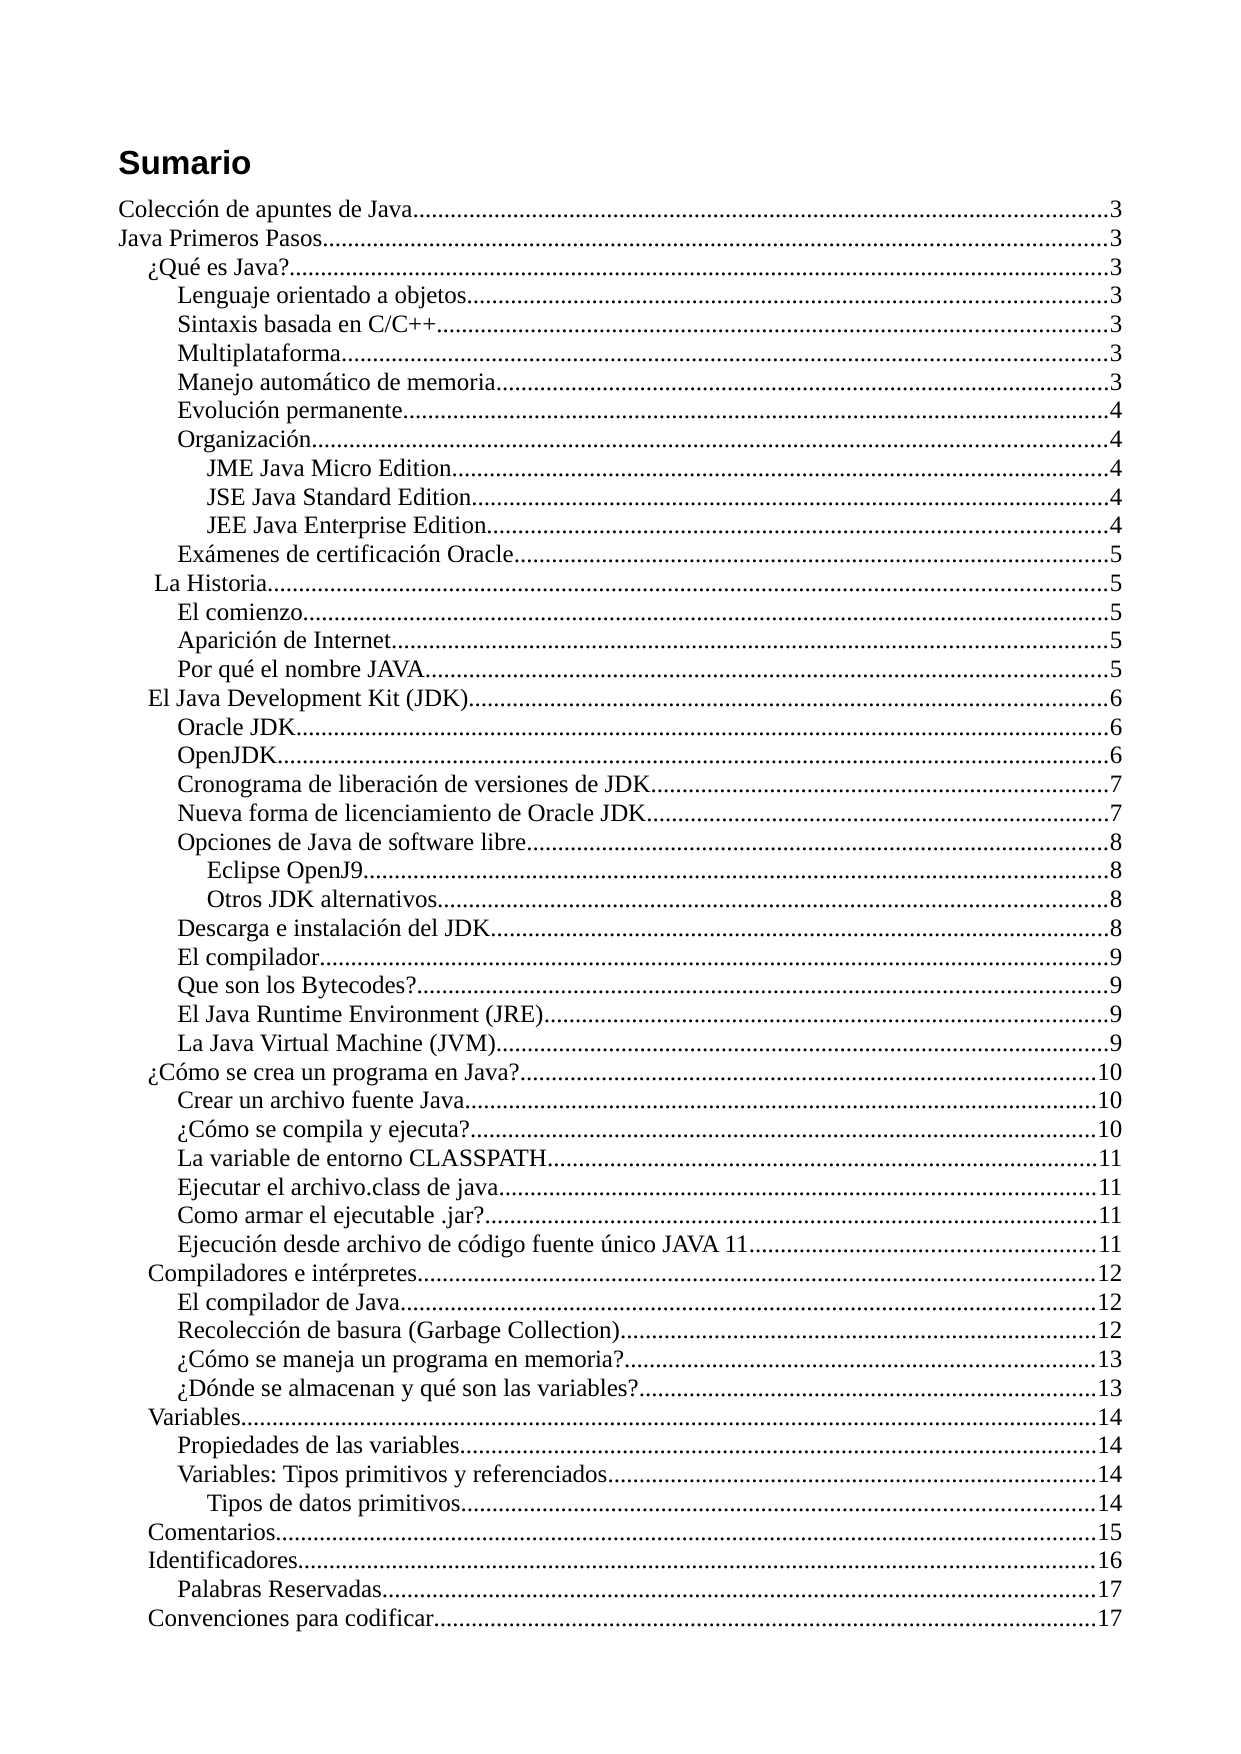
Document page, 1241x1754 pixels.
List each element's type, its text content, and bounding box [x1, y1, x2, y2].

text Recolección de basura (Garbage Collection) 12 [177, 1315, 1122, 1344]
text Colección de apuntes de Java 3 [118, 194, 1122, 223]
text La Java Virtual Machine (JVM) 9 [177, 1028, 1122, 1057]
text El Java Runtime Environment (JRE) 9 [177, 999, 1122, 1028]
text Por qué el nombre JAVA 5 [177, 654, 1122, 683]
text Java Primeros Pasos 3 [118, 223, 1122, 252]
text Identificadores 16 [148, 1545, 1122, 1574]
text OpenJDK 6 [177, 740, 1122, 769]
text Eclipse OpenJ9 8 [207, 855, 1122, 884]
text Crear un archivo fuente Java 10 [177, 1085, 1122, 1114]
text Tipos de datos primitivos. 14 [207, 1488, 1122, 1517]
text Aparición de Internet 5 [177, 625, 1122, 654]
text Ejecutar el archivo.class de java 11 [177, 1172, 1122, 1200]
text Opciones de Java de software libre. 8 [177, 827, 1122, 855]
text Variables 14 [148, 1402, 1122, 1430]
text Oracle JDK 6 [177, 712, 1122, 740]
text Ejecución desde archivo de código fuente único JAVA 11 11 [177, 1229, 1122, 1258]
text Convenciones para codificar 17 [148, 1603, 1122, 1632]
text Lenguaje orientado a objetos 3 [177, 280, 1122, 309]
text Manejo automático de memoria 3 [177, 367, 1122, 395]
text ¿Qué es Java? 3 [148, 252, 1122, 280]
text ¿Cómo se crea un programa en Java? 10 [148, 1057, 1122, 1085]
text Multiplataforma 3 [177, 338, 1122, 367]
text Sintaxis basada en C/C++ 3 [177, 309, 1122, 338]
text Descarga e instalación del JDK 8 [177, 913, 1122, 942]
text El comienzo 5 [177, 597, 1122, 625]
text Comentarios 15 [148, 1517, 1122, 1545]
text El compilador de Java 12 [177, 1287, 1122, 1315]
text JME Java Micro Edition 4 [207, 453, 1122, 482]
text La Historia 5 [148, 568, 1122, 597]
text Palabras Reservadas 17 [177, 1574, 1122, 1603]
text Evolución permanente 4 [177, 395, 1122, 424]
text Que son los Bytecodes? 9 [177, 970, 1122, 999]
text Propiedades de las variables 14 [177, 1430, 1122, 1459]
text Compiladores e intérpretes 12 [148, 1258, 1122, 1287]
text El Java Development Kit (JDK) 6 [148, 683, 1122, 712]
text Como armar el ejecutable .jar? 11 [177, 1200, 1122, 1229]
text Exámenes de certificación Oracle 5 [177, 539, 1122, 568]
subtitle Sumario [118, 143, 1122, 182]
text ¿Cómo se maneja un programa en memoria? 13 [177, 1344, 1122, 1373]
text Cronograma de liberación de versiones de JDK 7 [177, 769, 1122, 798]
text JEE Java Enterprise Edition 4 [207, 510, 1122, 539]
text ¿Cómo se compila y ejecuta? 10 [177, 1114, 1122, 1143]
text Organización 4 [177, 424, 1122, 453]
text ¿Dónde se almacenan y qué son las variables? 13 [177, 1373, 1122, 1402]
text Otros JDK alternativos 8 [207, 884, 1122, 913]
text JSE Java Standard Edition 4 [207, 482, 1122, 510]
text Variables: Tipos primitivos y referenciados 14 [177, 1459, 1122, 1488]
text La variable de entorno CLASSPATH 11 [177, 1143, 1122, 1172]
text Nueva forma de licenciamiento de Oracle JDK 7 [177, 798, 1122, 827]
text El compilador 9 [177, 942, 1122, 970]
